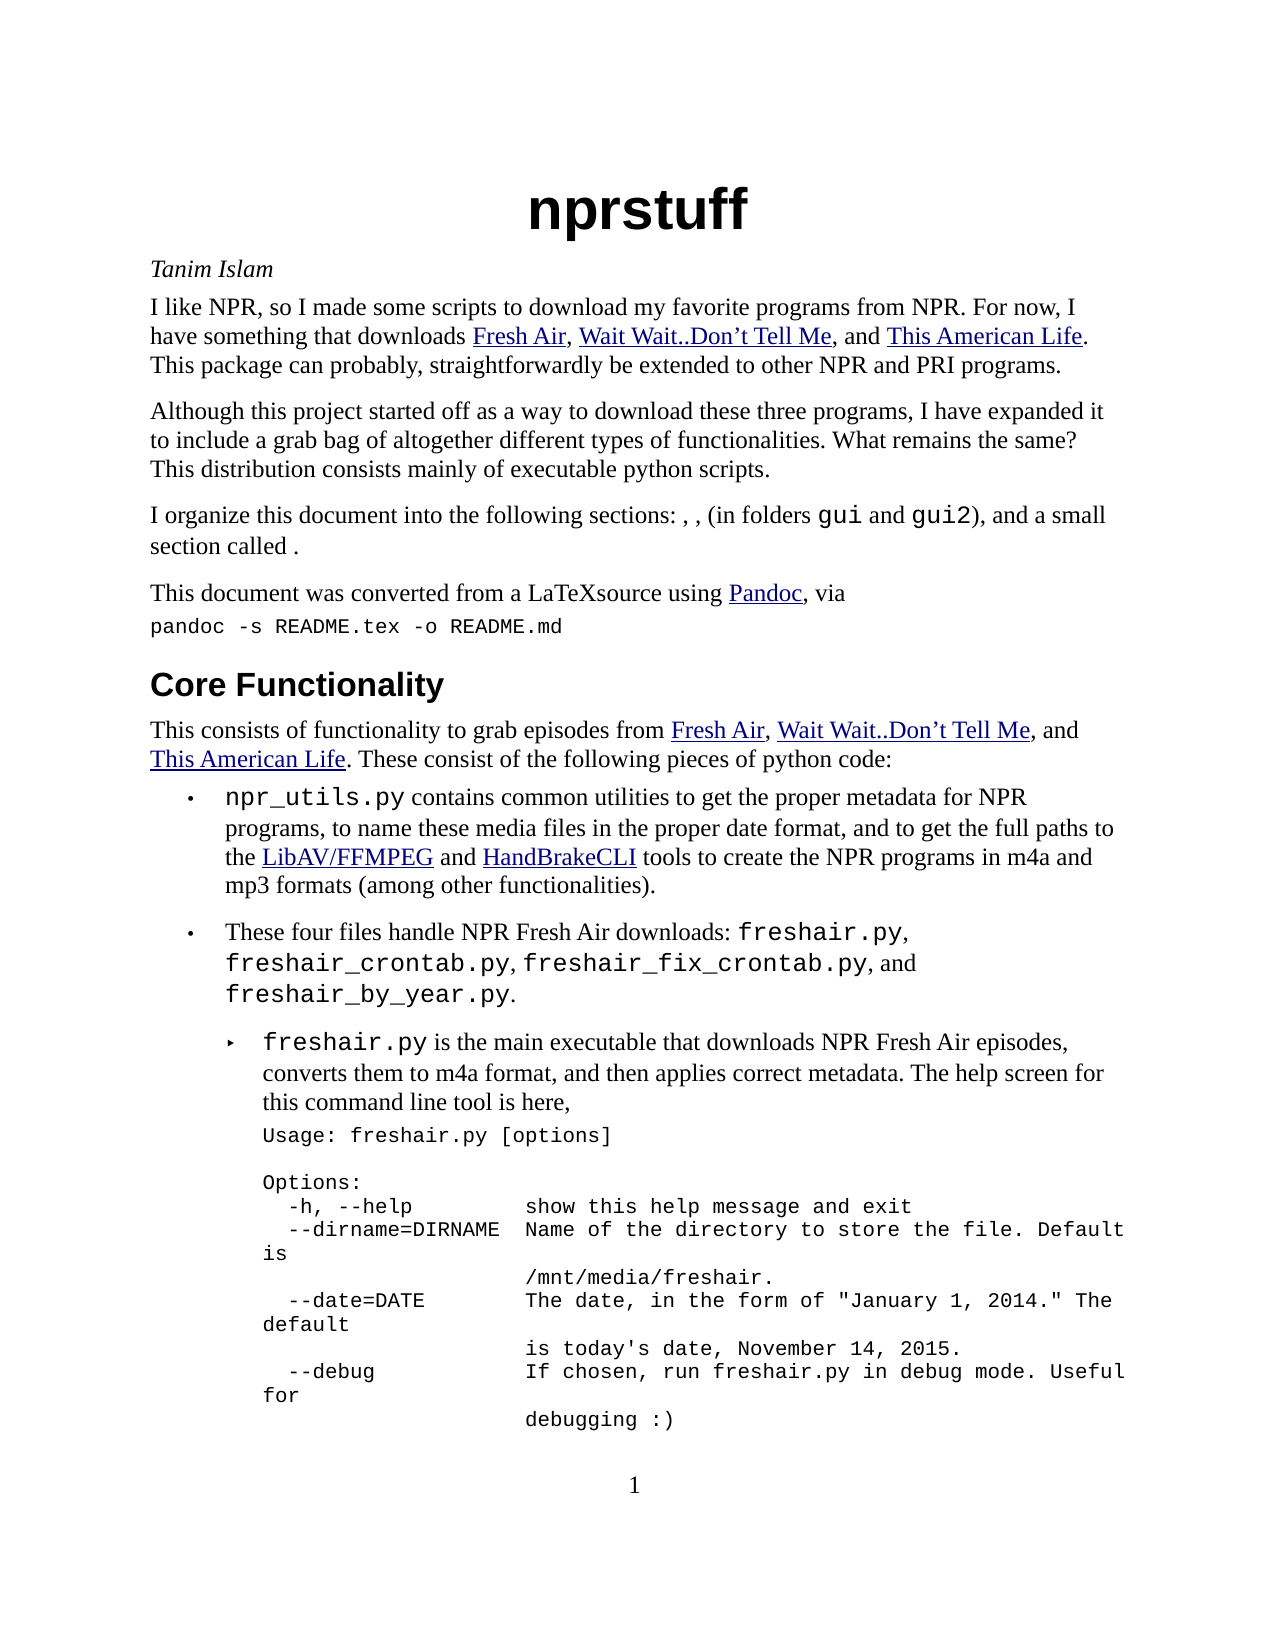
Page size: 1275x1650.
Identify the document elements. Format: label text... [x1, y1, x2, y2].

list is today's date, November 14, 2015. [225, 1338, 1125, 1361]
text pandoc -s README.tex -o README.md [150, 616, 1125, 639]
text Although this project started off as a way to download these three programs, I have expanded it to include a grab bag of altogether different types of functionalities. What remains the same? This distribution consists mainly of executable python scripts. [150, 396, 1125, 483]
list --dirname=DIRNAME Name of the directory to store the file. Default is [225, 1219, 1125, 1267]
list freshair.py is the main executable that downloads NPR Fresh Air episodes, converts them to m4a format, and then applies correct metadata. The help screen for this command line tool is here, [225, 1027, 1125, 1116]
text Tanim Islam [150, 254, 1125, 283]
text This document was converted from a LaTeXsource using Pandoc, via [150, 578, 1125, 607]
text I organize this document into the following sections: , , (in folders gui and gui2), and a small section called . [150, 501, 1125, 560]
list Options: [225, 1172, 1125, 1196]
text This consists of functionality to grab episodes from Fresh Air, Wait Wait..Don’t Tell Me, and This American Life. These consist of the following pieces of python code: [150, 716, 1125, 773]
text I like NPR, so I made some scripts to download my favorite programs from NPR. For now, I have something that downloads Fresh Air, Wait Wait..Don’t Tell Me, and This American Life. This package can probably, straightforwardly be extended to other NPR and PRI programs. [150, 292, 1125, 378]
list debugging :) [225, 1408, 1125, 1432]
list npr_utils.py contains common utilities to get the proper metadata for NPR programs, to name these media files in the proper date format, and to get the full paths to the LibAV/FFMPEG and HandBrakeCLI tools to create the NPR programs in m4a and mp3 formats (among other functionalities). [187, 782, 1125, 899]
title nprstuff [150, 175, 1125, 242]
subtitle Core Functionality [150, 664, 1125, 703]
list --date=DATE The date, in the form of "January 1, 2014." The default [225, 1290, 1125, 1338]
list --debug If chosen, run freshair.py in debug mode. Useful for [225, 1361, 1125, 1408]
list /mnt/media/freshair. [225, 1267, 1125, 1290]
list These four files handle NPR Fresh Air downloads: freshair.py, freshair_crontab.py, freshair_fix_crontab.py, and freshair_by_year.py. [187, 917, 1125, 1009]
list Usage: freshair.py [options] [225, 1125, 1125, 1148]
list -h, --help show this help message and exit [225, 1196, 1125, 1219]
